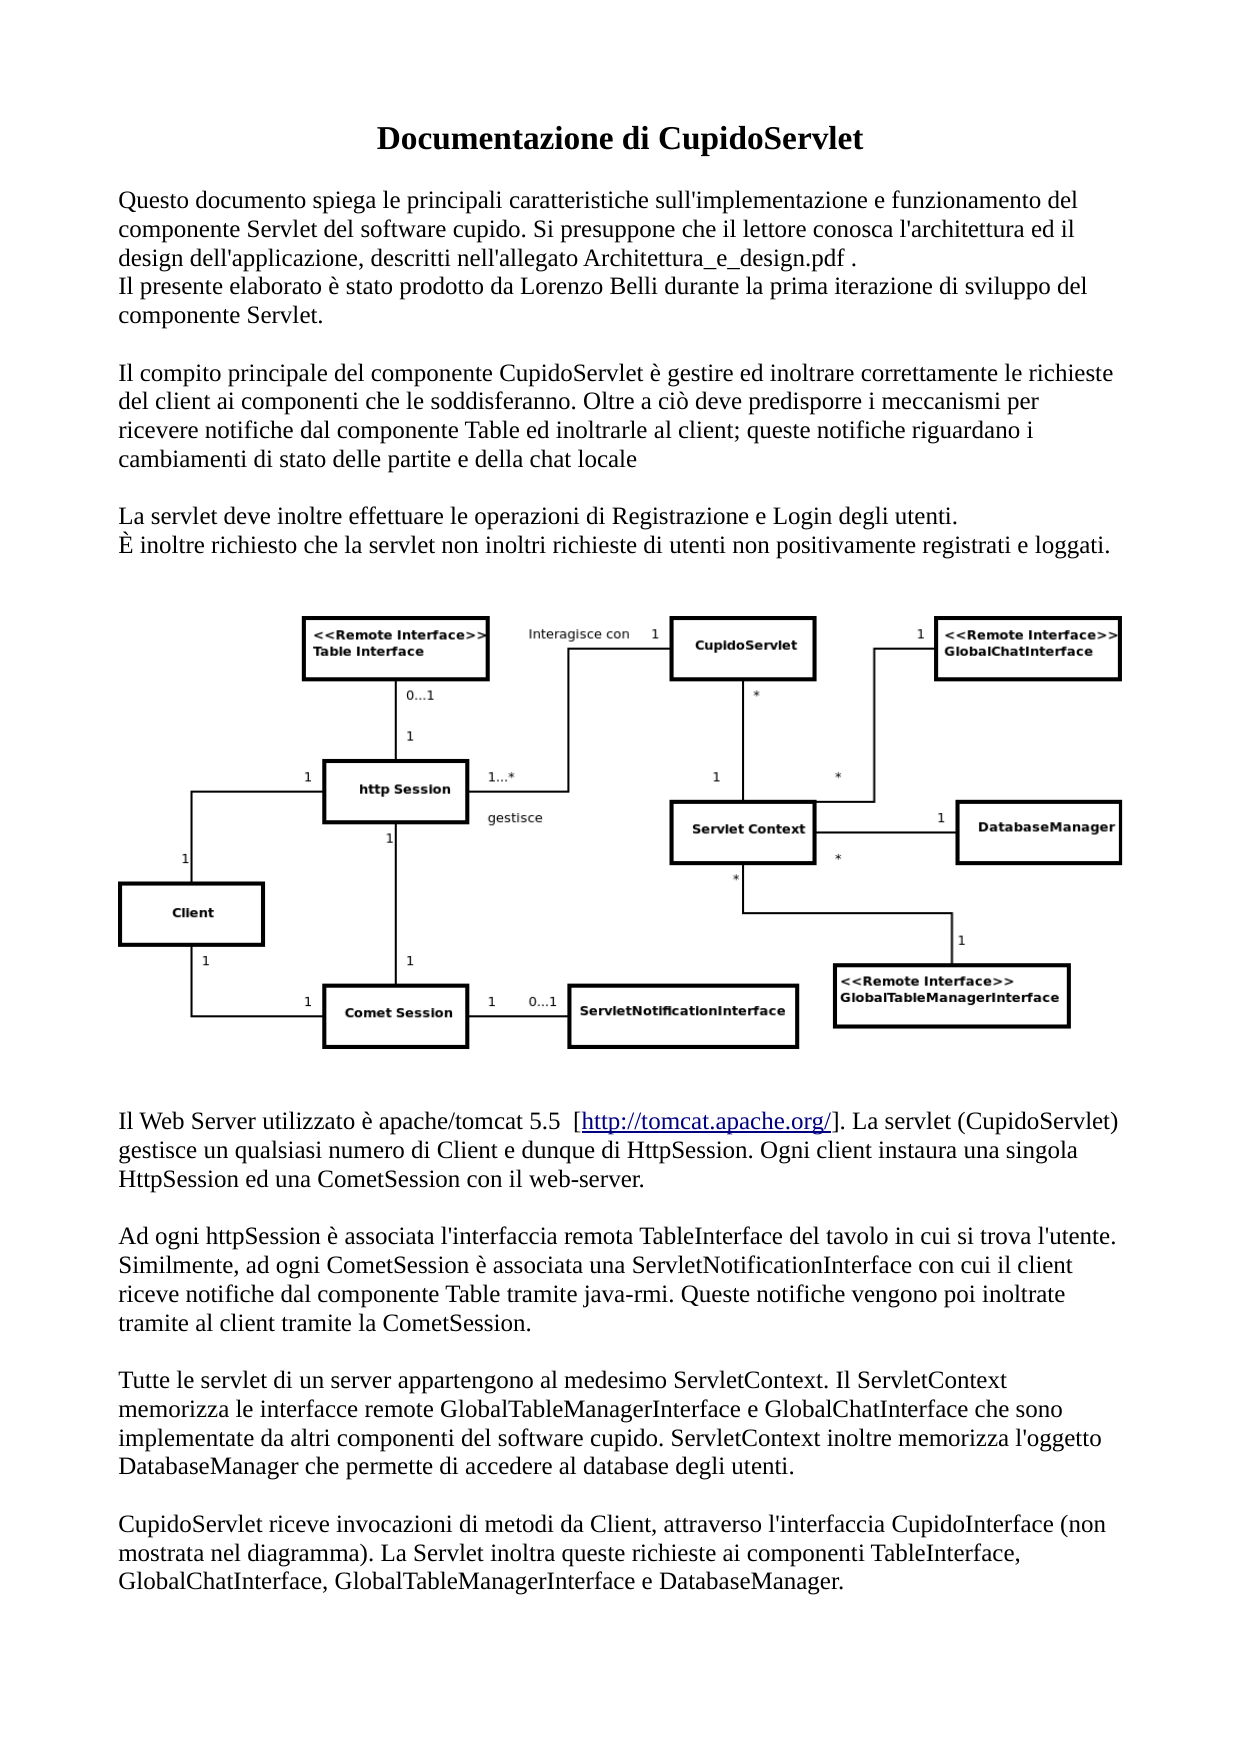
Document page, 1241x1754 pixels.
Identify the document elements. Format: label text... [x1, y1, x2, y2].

text Ad ogni httpSession è associata l'interfaccia remota TableInterface del tavolo in cui si trova l'utente. Similmente, ad ogni CometSession è associata una ServletNotificationInterface con cui il client riceve notifiche dal componente Table tramite java-rmi. Queste notifiche vengono poi inoltrate tramite al client tramite la CometSession. [118, 1221, 1122, 1336]
text La servlet deve inoltre effettuare le operazioni di Registrazione e Login degli utenti. [118, 501, 1122, 530]
text Il Web Server utilizzato è apache/tomcat 5.5 [http://tomcat.apache.org/]. La servlet (CupidoServlet) gestisce un qualsiasi numero di Client e dunque di HttpSession. Ogni client instaura una singola HttpSession ed una CometSession con il web-server. [118, 1106, 1122, 1193]
text Documentazione di CupidoServlet [118, 118, 1122, 156]
picture [118, 616, 1123, 1049]
text Tutte le servlet di un server appartengono al medesimo ServletContext. Il ServletContext memorizza le interfacce remote GlobalTableManagerInterface e GlobalChatInterface che sono implementate da altri componenti del software cupido. ServletContext inoltre memorizza l'oggetto DatabaseManager che permette di accedere al database degli utenti. [118, 1365, 1122, 1480]
text Questo documento spiega le principali caratteristiche sull'implementazione e funzionamento del componente Servlet del software cupido. Si presuppone che il lettore conosca l'architettura ed il design dell'applicazione, descritti nell'allegato Architettura_e_design.pdf . [118, 185, 1122, 271]
text È inoltre richiesto che la servlet non inoltri richieste di utenti non positivamente registrati e loggati. [118, 530, 1122, 559]
text CupidoServlet riceve invocazioni di metodi da Client, attraverso l'interfaccia CupidoInterface (non mostrata nel diagramma). La Servlet inoltra queste richieste ai componenti TableInterface, GlobalChatInterface, GlobalTableManagerInterface e DatabaseManager. [118, 1509, 1122, 1595]
text Il compito principale del componente CupidoServlet è gestire ed inoltrare correttamente le richieste del client ai componenti che le soddisferanno. Oltre a ciò deve predisporre i meccanismi per ricevere notifiche dal componente Table ed inoltrarle al client; queste notifiche riguardano i cambiamenti di stato delle partite e della chat locale [118, 358, 1122, 473]
text Il presente elaborato è stato prodotto da Lorenzo Belli durante la prima iterazione di sviluppo del componente Servlet. [118, 271, 1122, 329]
